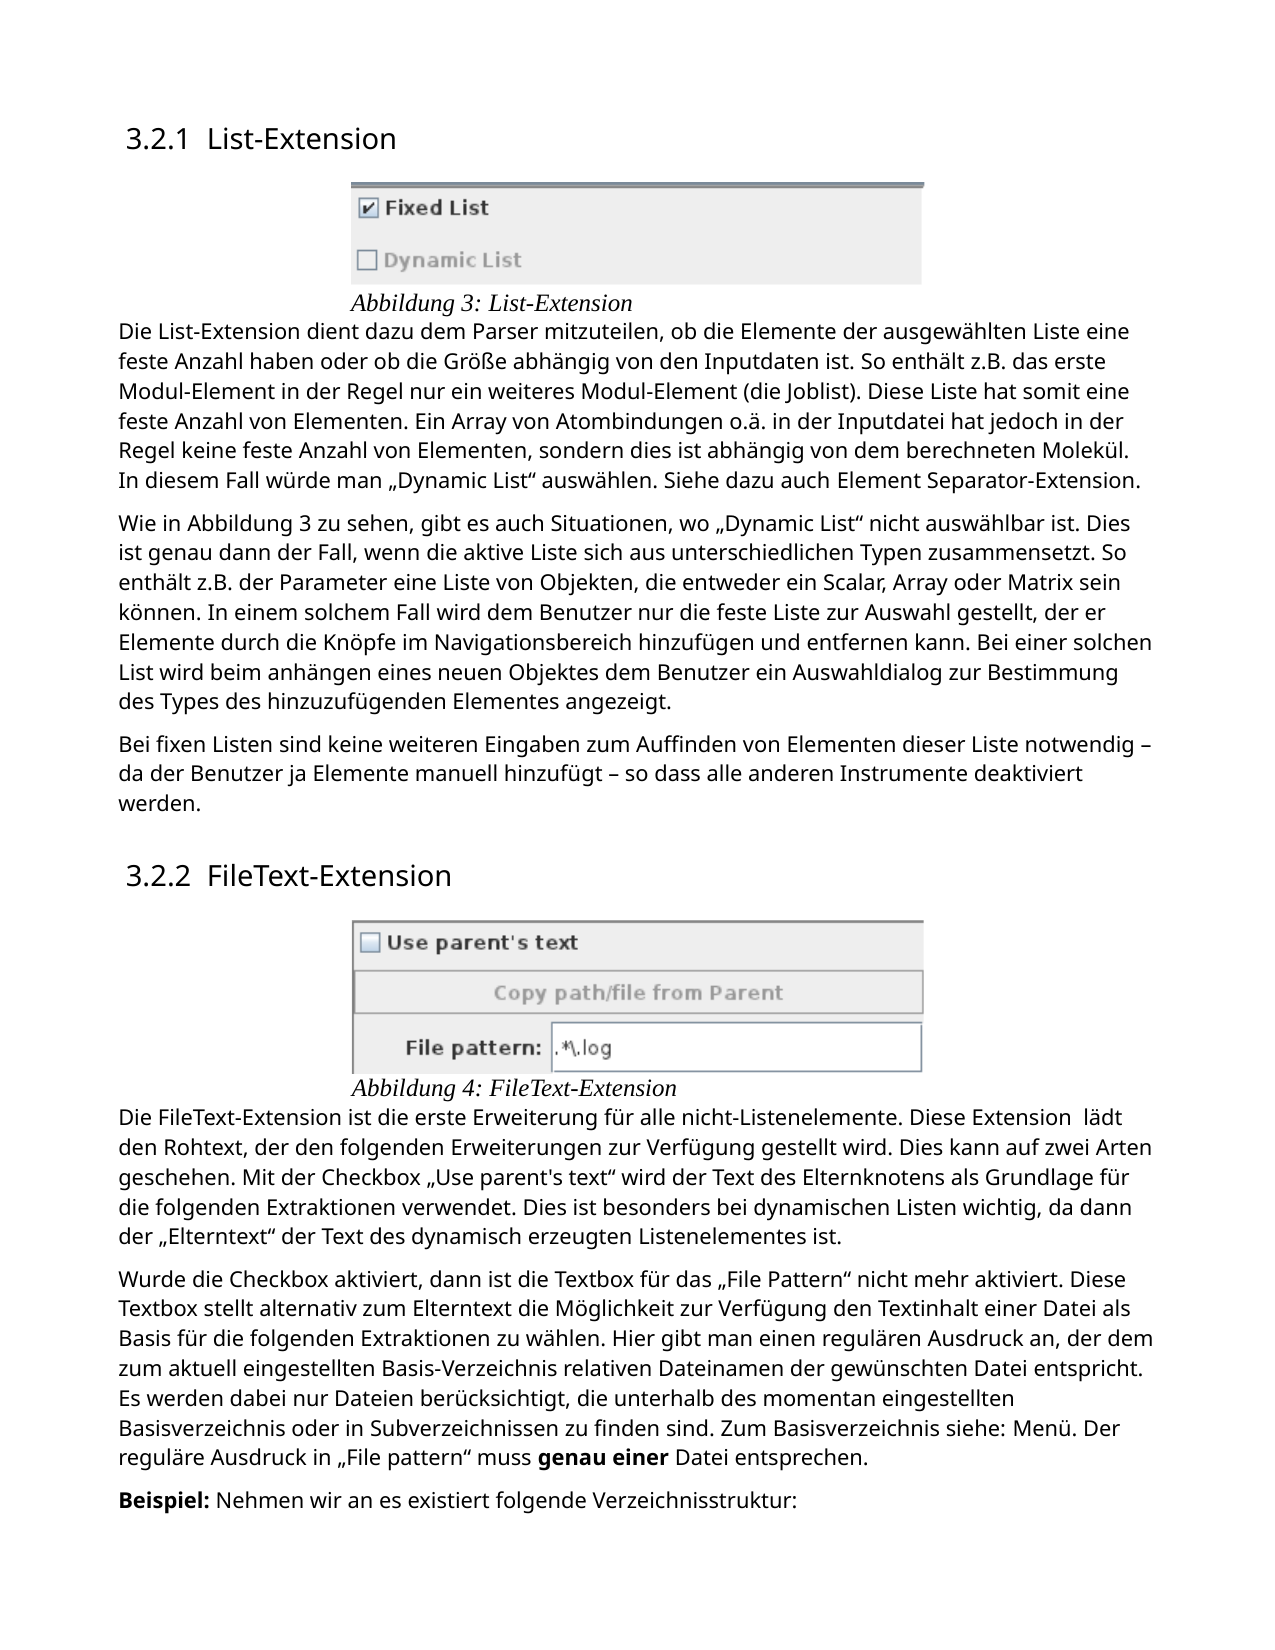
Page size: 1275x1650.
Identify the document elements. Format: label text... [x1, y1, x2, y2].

subtitle List-Extension [118, 118, 1157, 158]
text Die List-Extension dient dazu dem Parser mitzuteilen, ob die Elemente der ausgewählten Liste eine feste Anzahl haben oder ob die Größe abhängig von den Inputdaten ist. So enthält z.B. das erste Modul-Element in der Regel nur ein weiteres Modul-Element (die Joblist). Diese Liste hat somit eine feste Anzahl von Elementen. Ein Array von Atombindungen o.ä. in der Inputdatei hat jedoch in der Regel keine feste Anzahl von Elementen, sondern dies ist abhängig von dem berechneten Molekül. In diesem Fall würde man „Dynamic List“ auswählen. Siehe dazu auch Element Separator-Extension. [118, 170, 1157, 495]
text Wurde die Checkbox aktiviert, dann ist die Textbox für das „File Pattern“ nicht mehr aktiviert. Diese Textbox stellt alternativ zum Elterntext die Möglichkeit zur Verfügung den Textinhalt einer Datei als Basis für die folgenden Extraktionen zu wählen. Hier gibt man einen regulären Ausdruck an, der dem zum aktuell eingestellten Basis-Verzeichnis relativen Dateinamen der gewünschten Datei entspricht. Es werden dabei nur Dateien berücksichtigt, die unterhalb des momentan eingestellten Basisverzeichnis oder in Subverzeichnissen zu finden sind. Zum Basisverzeichnis siehe: Menü. Der reguläre Ausdruck in „File pattern“ muss genau einer Datei entsprechen. [118, 1264, 1157, 1472]
text Beispiel: Nehmen wir an es existiert folgende Verzeichnisstruktur: [118, 1485, 1157, 1514]
text Abbildung 4: FileText-Extension [352, 1074, 923, 1102]
text Die FileText-Extension ist die erste Erweiterung für alle nicht-Listenelemente. Diese Extension lädt den Rohtext, der den folgenden Erweiterungen zur Verfügung gestellt wird. Dies kann auf zwei Arten geschehen. Mit der Checkbox „Use parent's text“ wird der Text des Elternknotens als Grundlage für die folgenden Extraktionen verwendet. Dies ist besonders bei dynamischen Listen wichtig, da dann der „Elterntext“ der Text des dynamisch erzeugten Listenelementes ist. [118, 908, 1157, 1251]
text Abbildung 3: List-Extension [351, 288, 924, 316]
subtitle FileText-Extension [118, 856, 1157, 895]
picture [351, 920, 924, 1074]
text Wie in Abbildung 3 zu sehen, gibt es auch Situationen, wo „Dynamic List“ nicht auswählbar ist. Dies ist genau dann der Fall, wenn die aktive Liste sich aus unterschiedlichen Typen zusammensetzt. So enthält z.B. der Parameter eine Liste von Objekten, die entweder ein Scalar, Array oder Matrix sein können. In einem solchem Fall wird dem Benutzer nur die feste Liste zur Auswahl gestellt, der er Elemente durch die Knöpfe im Navigationsbereich hinzufügen und entfernen kann. Bei einer solchen List wird beim anhängen eines neuen Objektes dem Benutzer ein Auswahldialog zur Bestimmung des Types des hinzuzufügenden Elementes angezeigt. [118, 508, 1157, 716]
text Bei fixen Listen sind keine weiteren Eingaben zum Auffinden von Elementen dieser Liste notwendig – da der Benutzer ja Elemente manuell hinzufügt – so dass alle anderen Instrumente deaktiviert werden. [118, 729, 1157, 818]
picture [351, 182, 925, 288]
